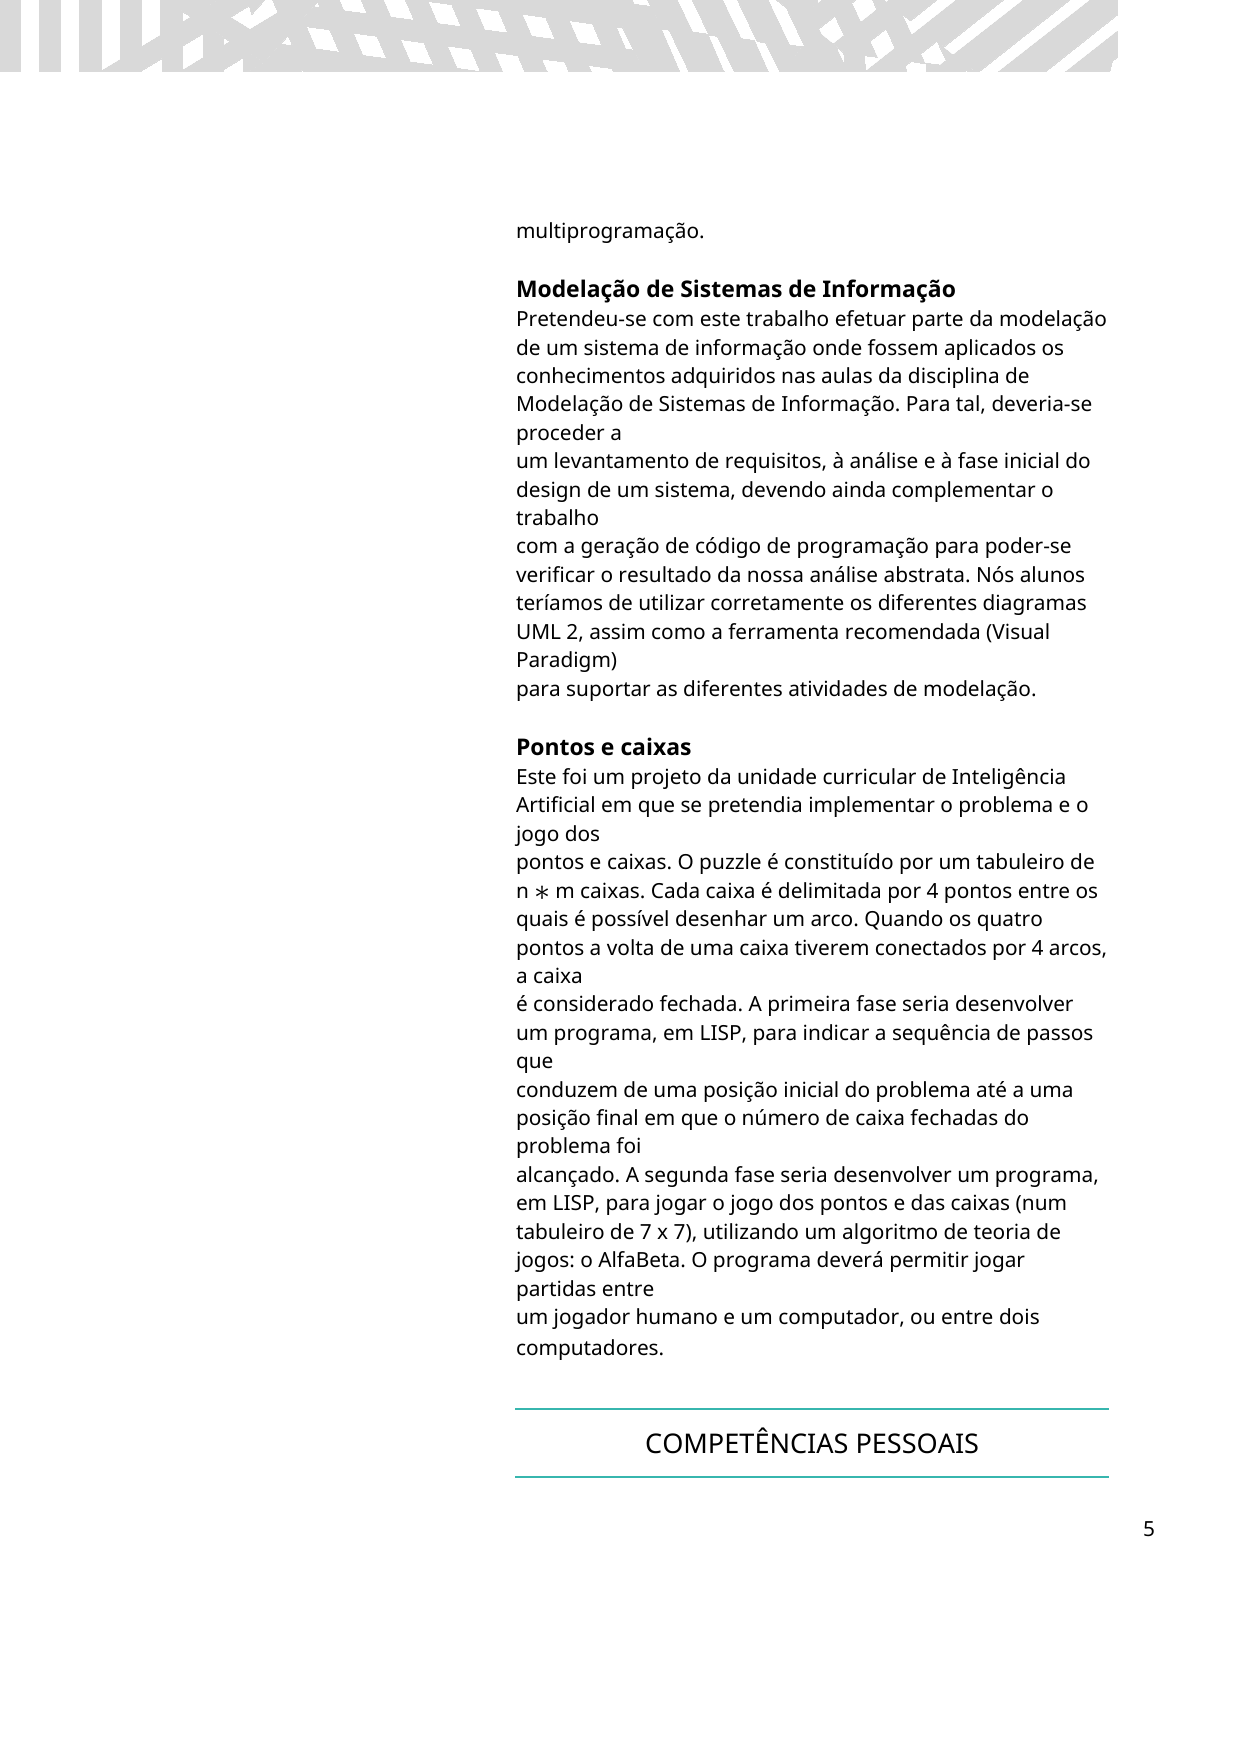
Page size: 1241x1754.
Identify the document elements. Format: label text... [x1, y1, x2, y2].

table_header [434, 216, 504, 1478]
table_header [120, 216, 434, 1478]
table_cell multiprogramação. Modelação de Sistemas de Informação Pretendeu-se com este trabalho efetuar parte da modelação de um sistema de informação onde fossem aplicados os conhecimentos adquiridos nas aulas da disciplina de Modelação de Sistemas de Informação. Para tal, deveria-se proceder a um levantamento de requisitos, à análise e à fase inicial do design de um sistema, devendo ainda complementar o trabalho com a geração de código de programação para poder-se verificar o resultado da nossa análise abstrata. Nós alunos teríamos de utilizar corretamente os diferentes diagramas UML 2, assim como a ferramenta recomendada (Visual Paradigm) para suportar as diferentes atividades de modelação. Pontos e caixas Este foi um projeto da unidade curricular de Inteligência Artificial em que se pretendia implementar o problema e o jogo dos pontos e caixas. O puzzle é constituído por um tabuleiro de n ∗ m caixas. Cada caixa é delimitada por 4 pontos entre os quais é possível desenhar um arco. Quando os quatro pontos a volta de uma caixa tiverem conectados por 4 arcos, a caixa é considerado fechada. A primeira fase seria desenvolver um programa, em LISP, para indicar a sequência de passos que conduzem de uma posição inicial do problema até a uma posição final em que o número de caixa fechadas do problema foi alcançado. A segunda fase seria desenvolver um programa, em LISP, para jogar o jogo dos pontos e das caixas (num tabuleiro de 7 x 7), utilizando um algoritmo de teoria de jogos: o AlfaBeta. O programa deverá permitir jogar partidas entre um jogador humano e um computador, ou entre dois computadores. [504, 216, 1120, 1408]
table_cell competências pessoais [504, 1408, 1120, 1478]
